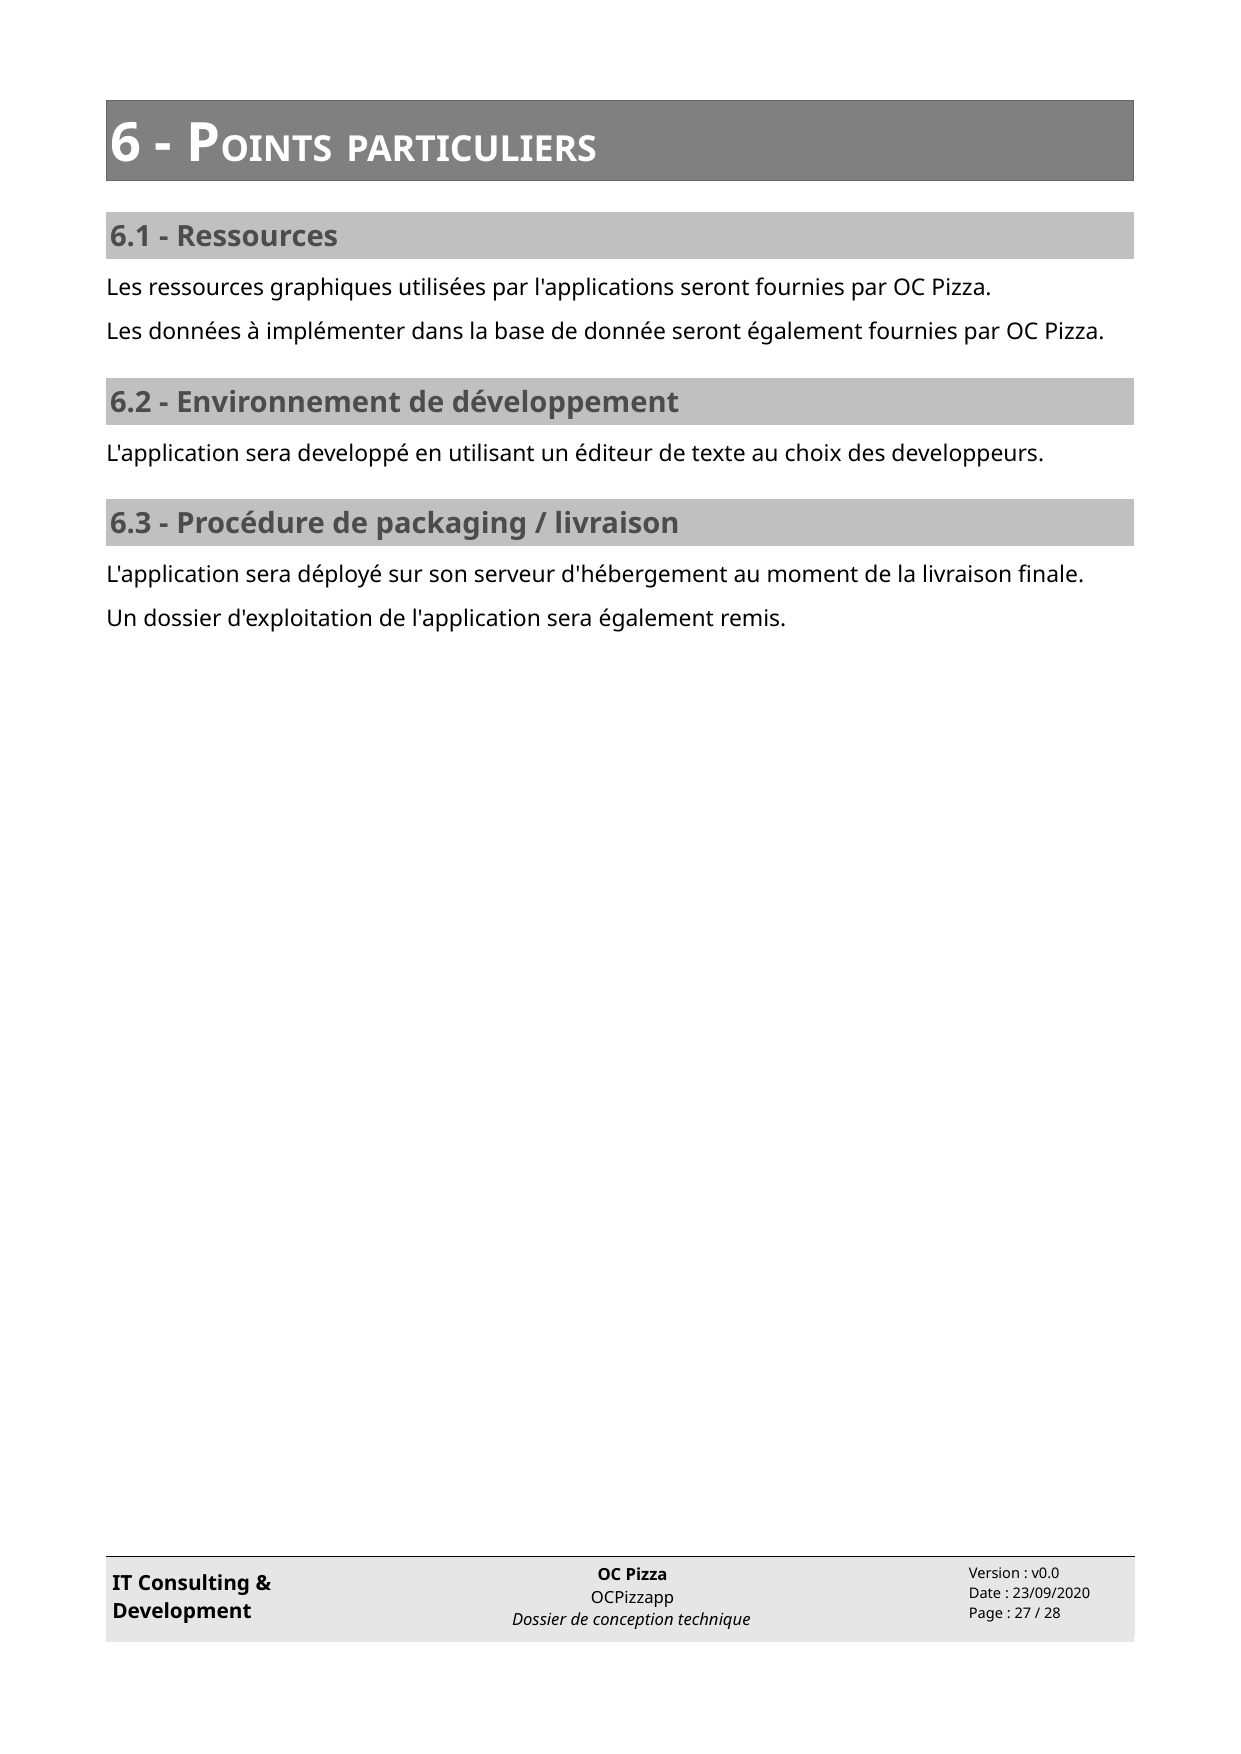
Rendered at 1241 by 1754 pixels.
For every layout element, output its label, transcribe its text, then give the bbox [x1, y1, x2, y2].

subtitle Points particuliers [107, 101, 1133, 180]
text Les données à implémenter dans la base de donnée seront également fournies par OC Pizza. [106, 315, 1134, 346]
subtitle Environnement de développement [107, 379, 1133, 424]
subtitle Procédure de packaging / livraison [107, 500, 1133, 545]
text L'application sera déployé sur son serveur d'hébergement au moment de la livraison finale. [106, 558, 1134, 589]
text Les ressources graphiques utilisées par l'applications seront fournies par OC Pizza. [106, 271, 1134, 302]
text Un dossier d'exploitation de l'application sera également remis. [106, 602, 1134, 633]
text L'application sera developpé en utilisant un éditeur de texte au choix des developpeurs. [106, 437, 1134, 468]
subtitle Ressources [107, 213, 1133, 258]
